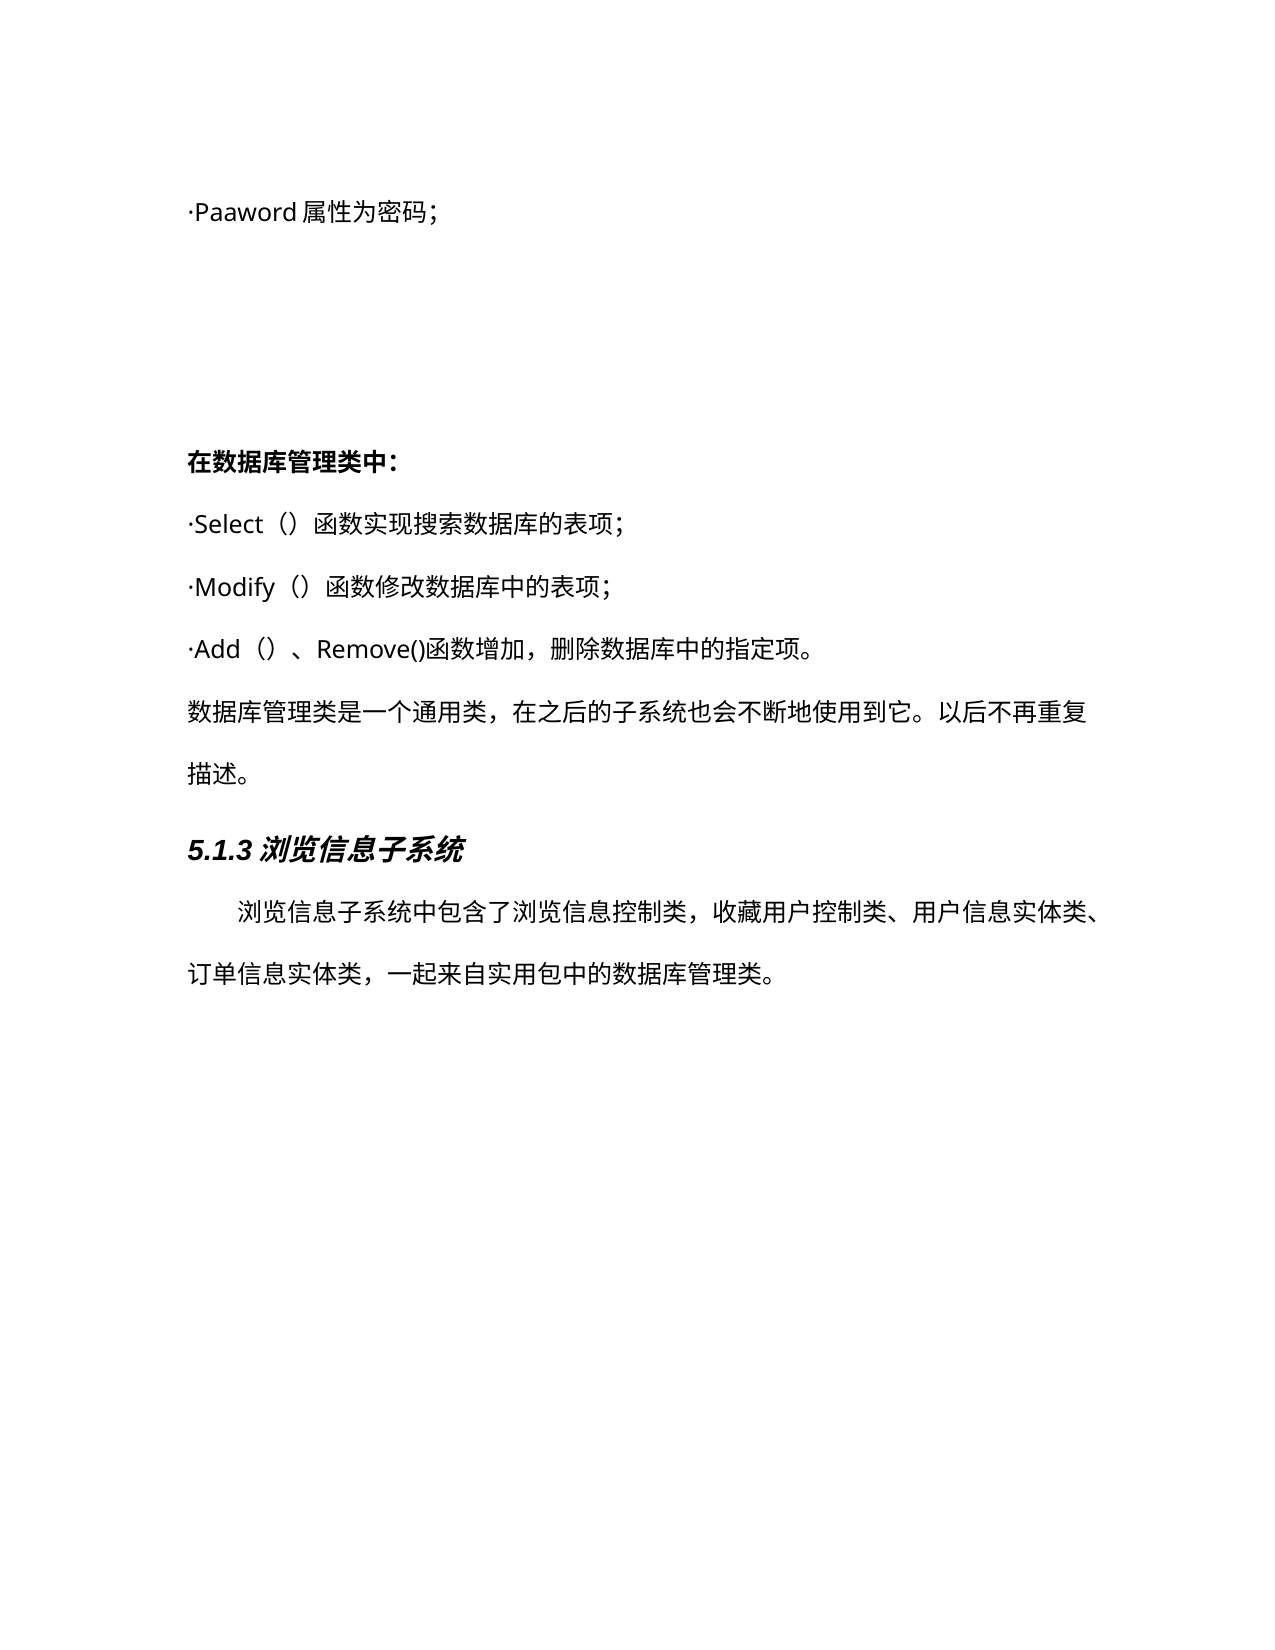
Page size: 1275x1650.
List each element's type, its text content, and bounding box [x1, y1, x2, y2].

text 在数据库管理类中： [187, 419, 1087, 481]
text ·Add（）、Remove()函数增加，删除数据库中的指定项。 [187, 606, 1087, 669]
subtitle 5.1.3浏览信息子系统 [187, 806, 1087, 869]
text 浏览信息子系统中包含了浏览信息控制类，收藏用户控制类、用户信息实体类、订单信息实体类，一起来自实用包中的数据库管理类。 [187, 869, 1087, 994]
text ·Select（）函数实现搜索数据库的表项； [187, 481, 1087, 544]
text ·Paaword属性为密码； [187, 169, 1087, 294]
text 数据库管理类是一个通用类，在之后的子系统也会不断地使用到它。以后不再重复描述。 [187, 669, 1087, 794]
text ·Modify（）函数修改数据库中的表项； [187, 544, 1087, 606]
